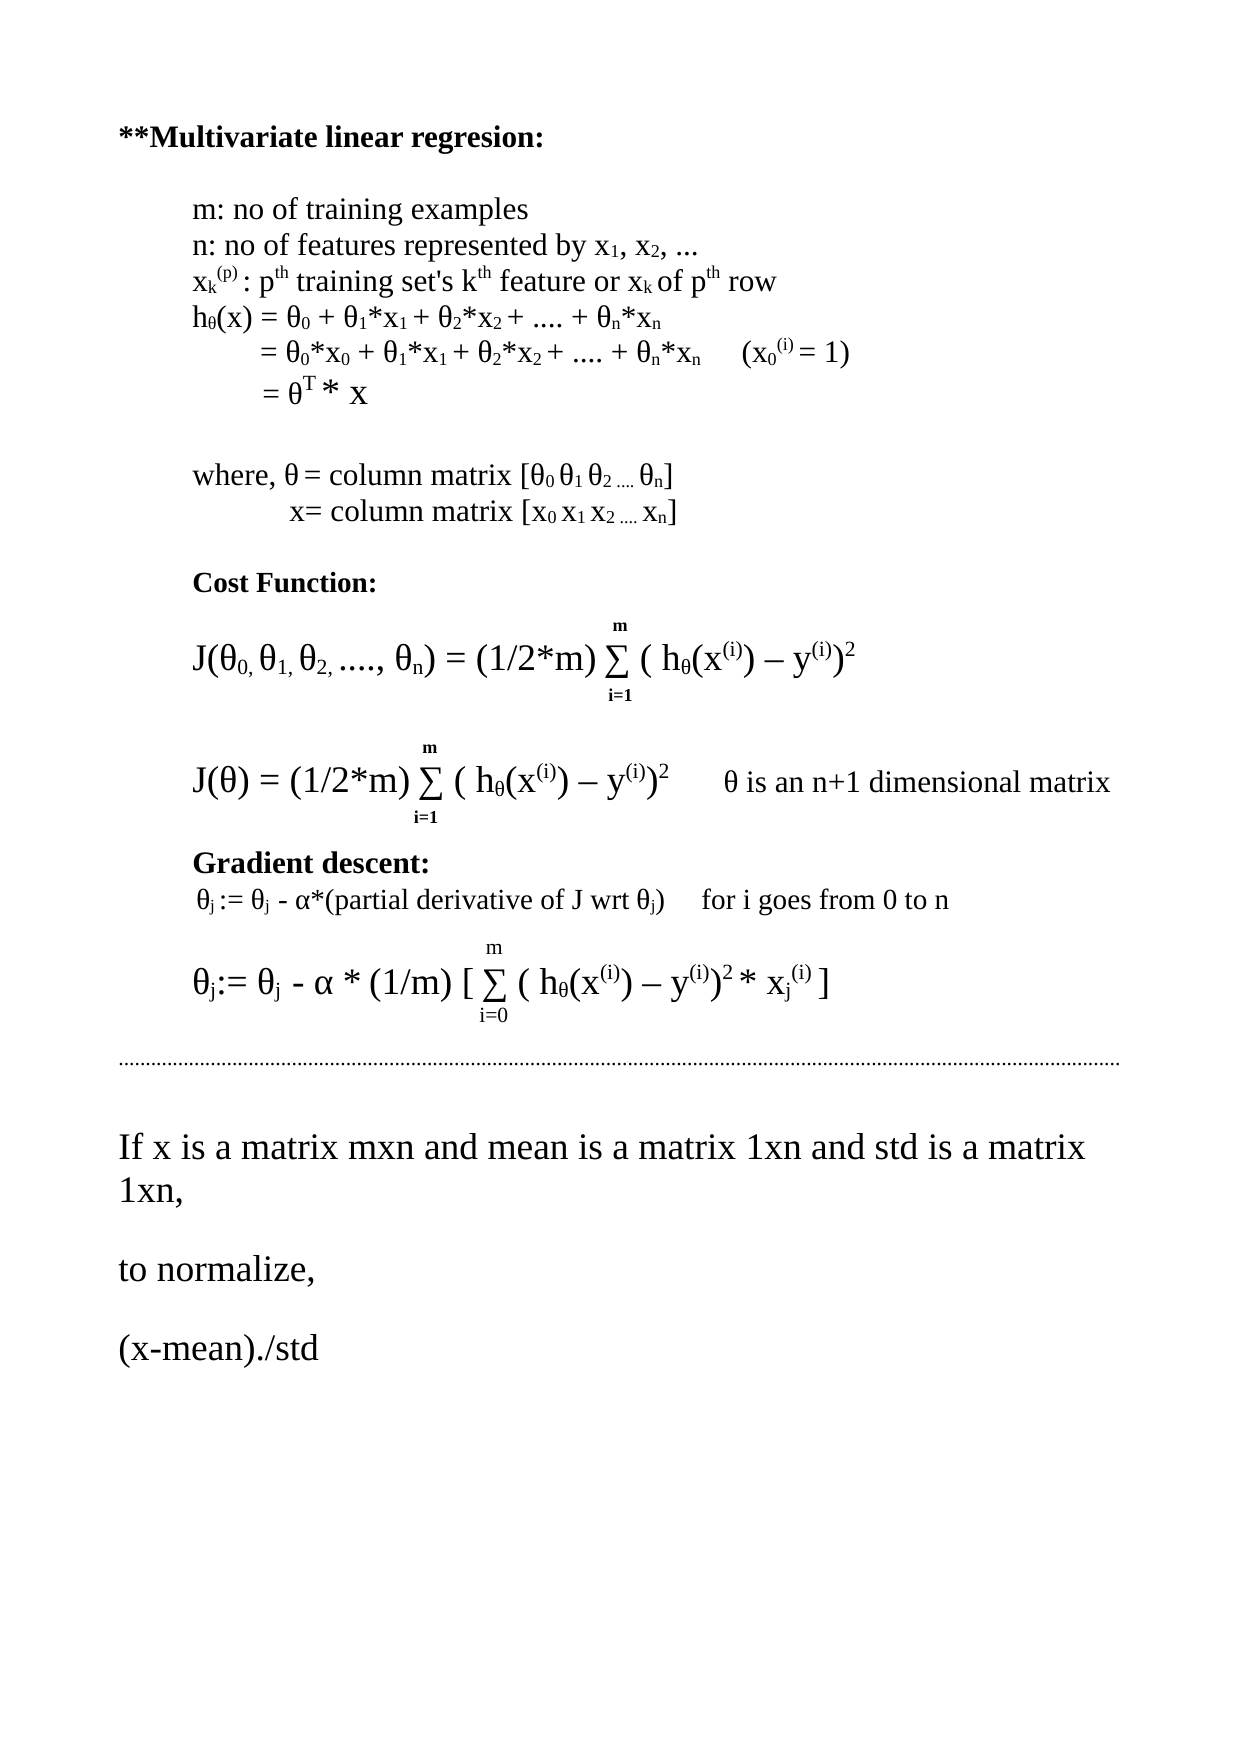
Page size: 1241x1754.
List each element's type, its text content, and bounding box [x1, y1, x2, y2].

text where, θ = column matrix [θ0 θ1 θ2 .... θn] [118, 456, 1122, 492]
text to normalize, [118, 1247, 1122, 1290]
text J(θ) = (1/2*m) ∑ ( hθ(x(i)) – y(i))2 θ is an n+1 dimensional matrix [118, 758, 1122, 801]
text Cost Function: [118, 564, 1122, 600]
text m [118, 916, 1122, 959]
text = θ0*x0 + θ1*x1 + θ2*x2 + .... + θn*xn (x0(i) = 1) [118, 334, 1122, 370]
text Gradient descent: [118, 844, 1122, 880]
text J(θ0, θ1, θ2, ...., θn) = (1/2*m) ∑ ( hθ(x(i)) – y(i))2 [118, 636, 1122, 679]
text If x is a matrix mxn and mean is a matrix 1xn and std is a matrix 1xn, [118, 1124, 1122, 1211]
text m: no of training examples [118, 190, 1122, 226]
text ......................................................................................................................................................................................... [118, 1045, 1122, 1088]
text θj:= θj - α * (1/m) [ ∑ ( hθ(x(i)) – y(i))2 * xj(i) ] [118, 959, 1122, 1002]
text θj := θj - α*(partial derivative of J wrt θj) for i goes from 0 to n [118, 880, 1122, 916]
text i=1 [118, 679, 1122, 722]
text (x-mean)./std [118, 1326, 1122, 1369]
text i=0 [118, 1002, 1122, 1045]
text = θT * x [118, 370, 1122, 413]
text m [118, 722, 1122, 758]
text **Multivariate linear regresion: [118, 118, 1122, 154]
text x= column matrix [x0 x1 x2 .... xn] [118, 492, 1122, 528]
text m [118, 600, 1122, 636]
text hθ(x) = θ0 + θ1*x1 + θ2*x2 + .... + θn*xn [118, 298, 1122, 334]
text n: no of features represented by x1, x2, ... [118, 226, 1122, 262]
text xk(p) : pth training set's kth feature or xk of pth row [118, 262, 1122, 298]
text i=1 [118, 801, 1122, 844]
